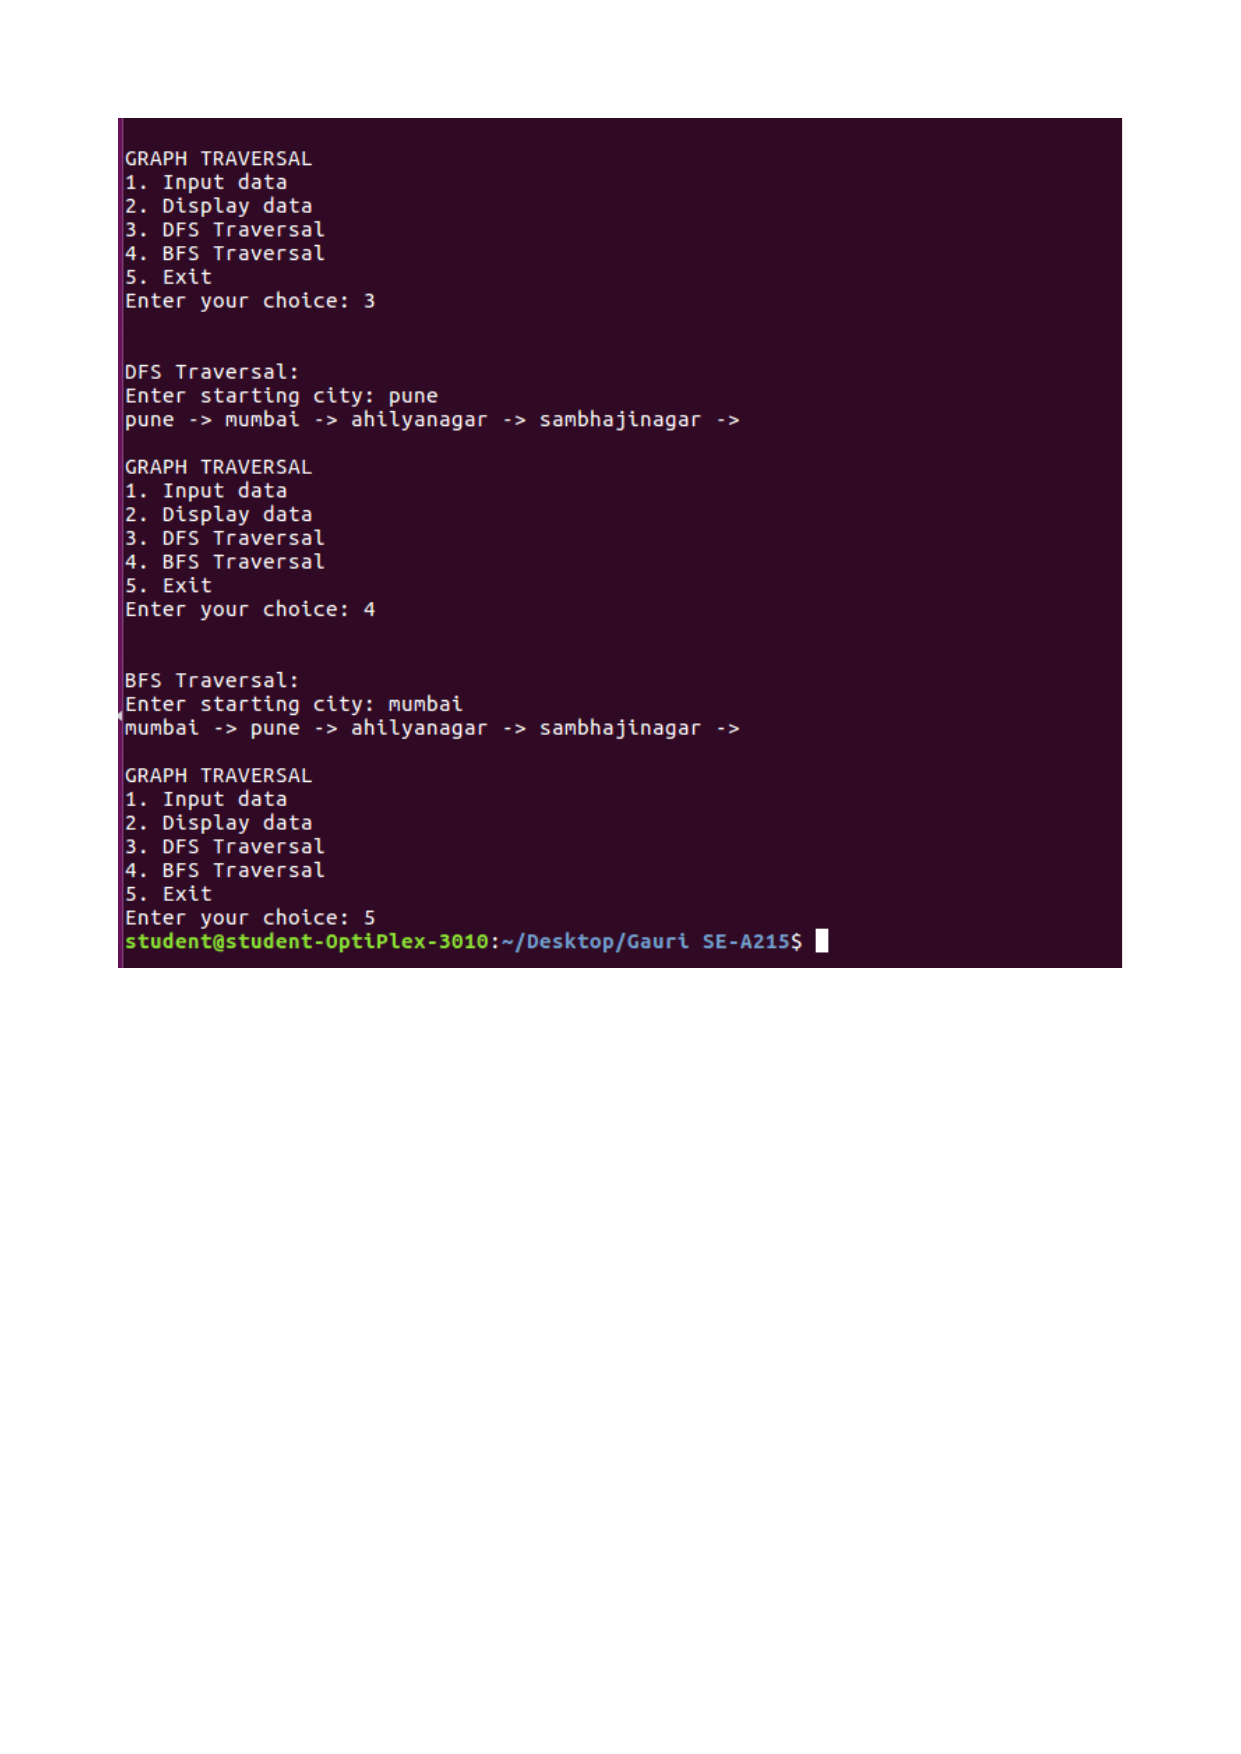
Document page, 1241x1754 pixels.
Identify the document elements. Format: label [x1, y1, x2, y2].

picture [118, 118, 1123, 968]
